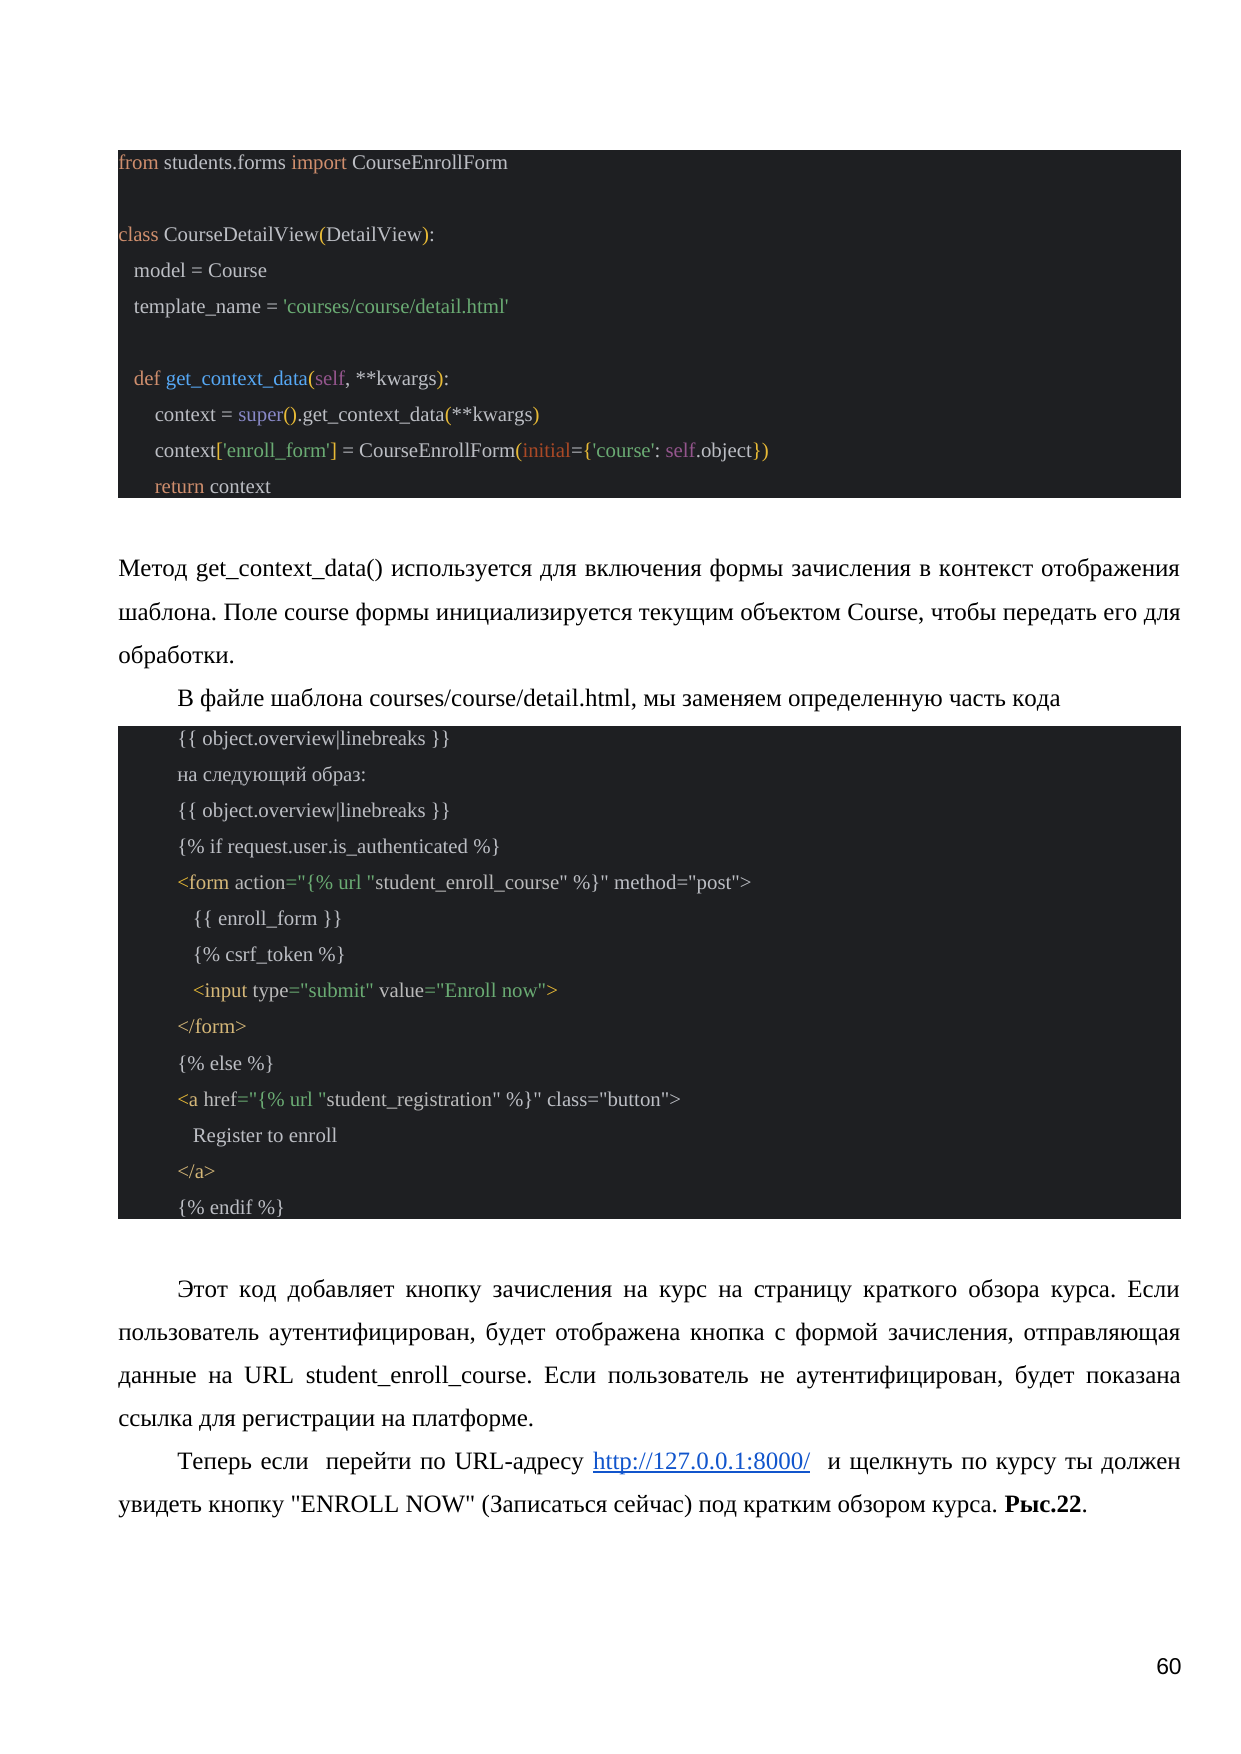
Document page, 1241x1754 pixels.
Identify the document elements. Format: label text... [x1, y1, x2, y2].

text </form> [118, 1014, 1181, 1038]
text <a href="{% url "student_registration" %}" class="button"> [118, 1086, 1181, 1111]
text Метод get_context_data() используется для включения формы зачисления в контекст отображения шаблона. Поле course формы инициализируется текущим объектом Course, чтобы передать его для обработки. [118, 510, 1181, 668]
text {{ enroll_form }} [118, 906, 1181, 930]
text context = super().get_context_data(**kwargs) [118, 402, 1181, 426]
text template_name = 'courses/course/detail.html' [118, 294, 1181, 318]
text {% if request.user.is_authenticated %} [118, 834, 1181, 858]
text В файле шаблона courses/course/detail.html, мы заменяем определенную часть кода [118, 683, 1181, 712]
text context['enroll_form'] = CourseEnrollForm(initial={'course': self.object}) [118, 438, 1181, 462]
text <form action="{% url "student_enroll_course" %}" method="post"> [118, 870, 1181, 894]
text Этот код добавляет кнопку зачисления на курс на страницу краткого обзора курса. Если пользователь аутентифицирован, будет отображена кнопка с формой зачисления, отправляющая данные на URL student_enroll_course. Если пользователь не аутентифицирован, будет показана ссылка для регистрации на платформе. [118, 1274, 1181, 1432]
text return context [118, 474, 1181, 498]
text from students.forms import CourseEnrollForm [118, 150, 1181, 174]
text на следующий образ: [118, 762, 1181, 786]
text </a> [118, 1158, 1181, 1183]
text Register to enroll [118, 1122, 1181, 1147]
text {% endif %} [118, 1194, 1181, 1219]
text <input type="submit" value="Enroll now"> [118, 978, 1181, 1002]
text def get_context_data(self, **kwargs): [118, 366, 1181, 390]
text {{ object.overview|linebreaks }} [118, 726, 1181, 750]
text {{ object.overview|linebreaks }} [118, 798, 1181, 822]
text {% csrf_token %} [118, 942, 1181, 966]
text model = Course [118, 258, 1181, 282]
text Теперь если перейти по URL-адресу http://127.0.0.1:8000/ и щелкнуть по курсу ты должен увидеть кнопку "ENROLL NOW" (Записаться сейчас) под кратким обзором курса. Рыс.22. [118, 1446, 1181, 1518]
text class CourseDetailView(DetailView): [118, 222, 1181, 246]
text {% else %} [118, 1050, 1181, 1074]
